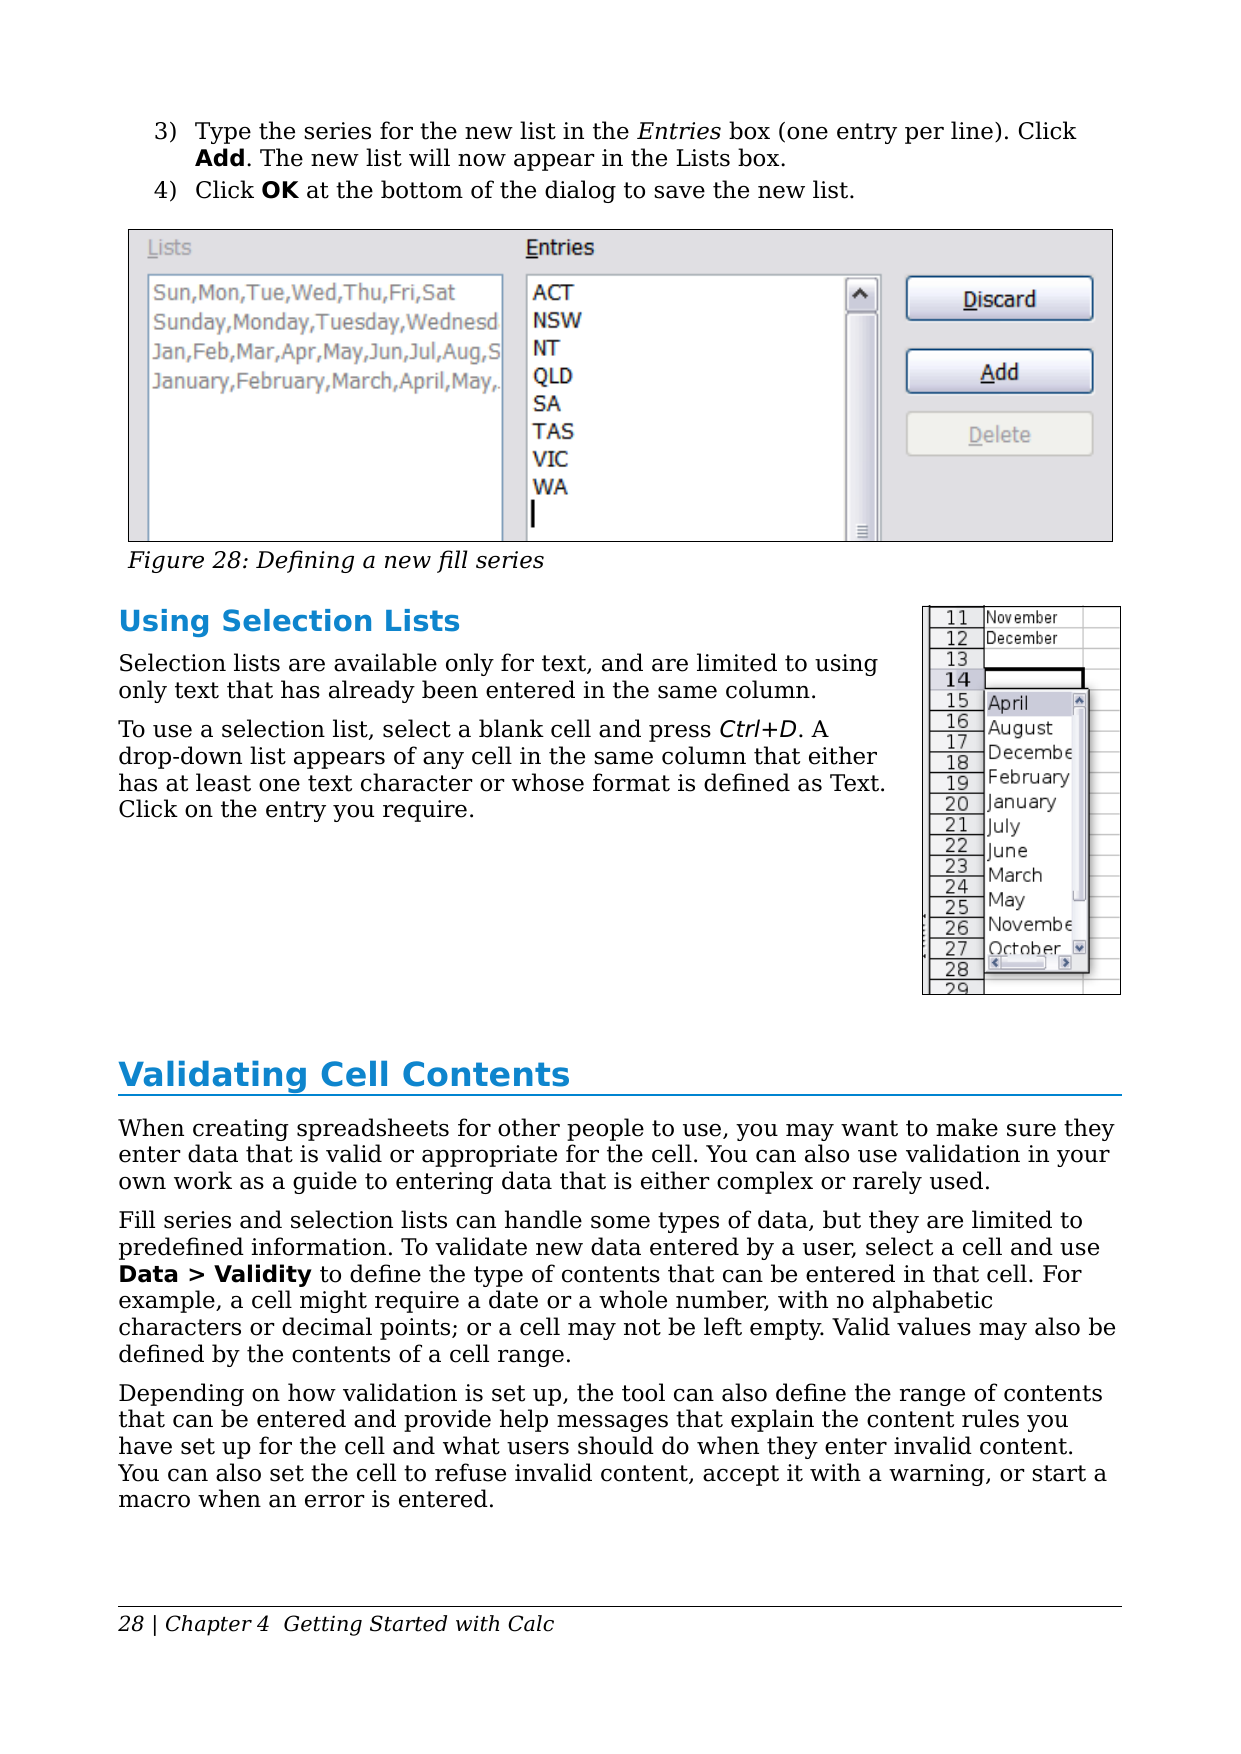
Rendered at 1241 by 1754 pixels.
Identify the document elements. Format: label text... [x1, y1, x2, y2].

text Selection lists are available only for text, and are limited to using only text that has already been entered in the same column. [118, 651, 922, 704]
subtitle Validating Cell Contents [118, 1055, 1122, 1094]
text Figure 28: Defining a new fill series [128, 548, 1112, 574]
text When creating spreadsheets for other people to use, you may want to make sure they enter data that is valid or appropriate for the cell. You can also use validation in your own work as a guide to entering data that is either complex or rarely used. [118, 1115, 1122, 1195]
text Fill series and selection lists can handle some types of data, but they are limited to predefined information. To validate new data entered by a user, select a cell and use Data > Validity to define the type of contents that can be entered in that cell. For example, a cell might require a date or a whole number, with no alphabetic characters or decimal points; or a cell may not be left empty. Valid values may also be defined by the contents of a cell range. [118, 1207, 1122, 1367]
list Type the series for the new list in the Entries box (one entry per line). Click Add. The new list will now appear in the Lists box. [177, 118, 1122, 171]
picture [129, 230, 1112, 541]
text Depending on how validation is set up, the tool can also define the range of contents that can be entered and provide help messages that explain the content rules you have set up for the cell and what users should do when they enter invalid content. You can also set the cell to refuse invalid content, accept it with a warning, or start a macro when an error is entered. [118, 1380, 1122, 1513]
picture [923, 607, 1120, 994]
text To use a selection list, select a blank cell and press Ctrl+D. A drop-down list appears of any cell in the same column that either has at least one text character or whose format is defined as Text. Click on the entry you require. [118, 716, 922, 823]
subtitle Using Selection Lists [118, 604, 1122, 638]
list Click OK at the bottom of the dialog to save the new list. [177, 178, 1122, 204]
